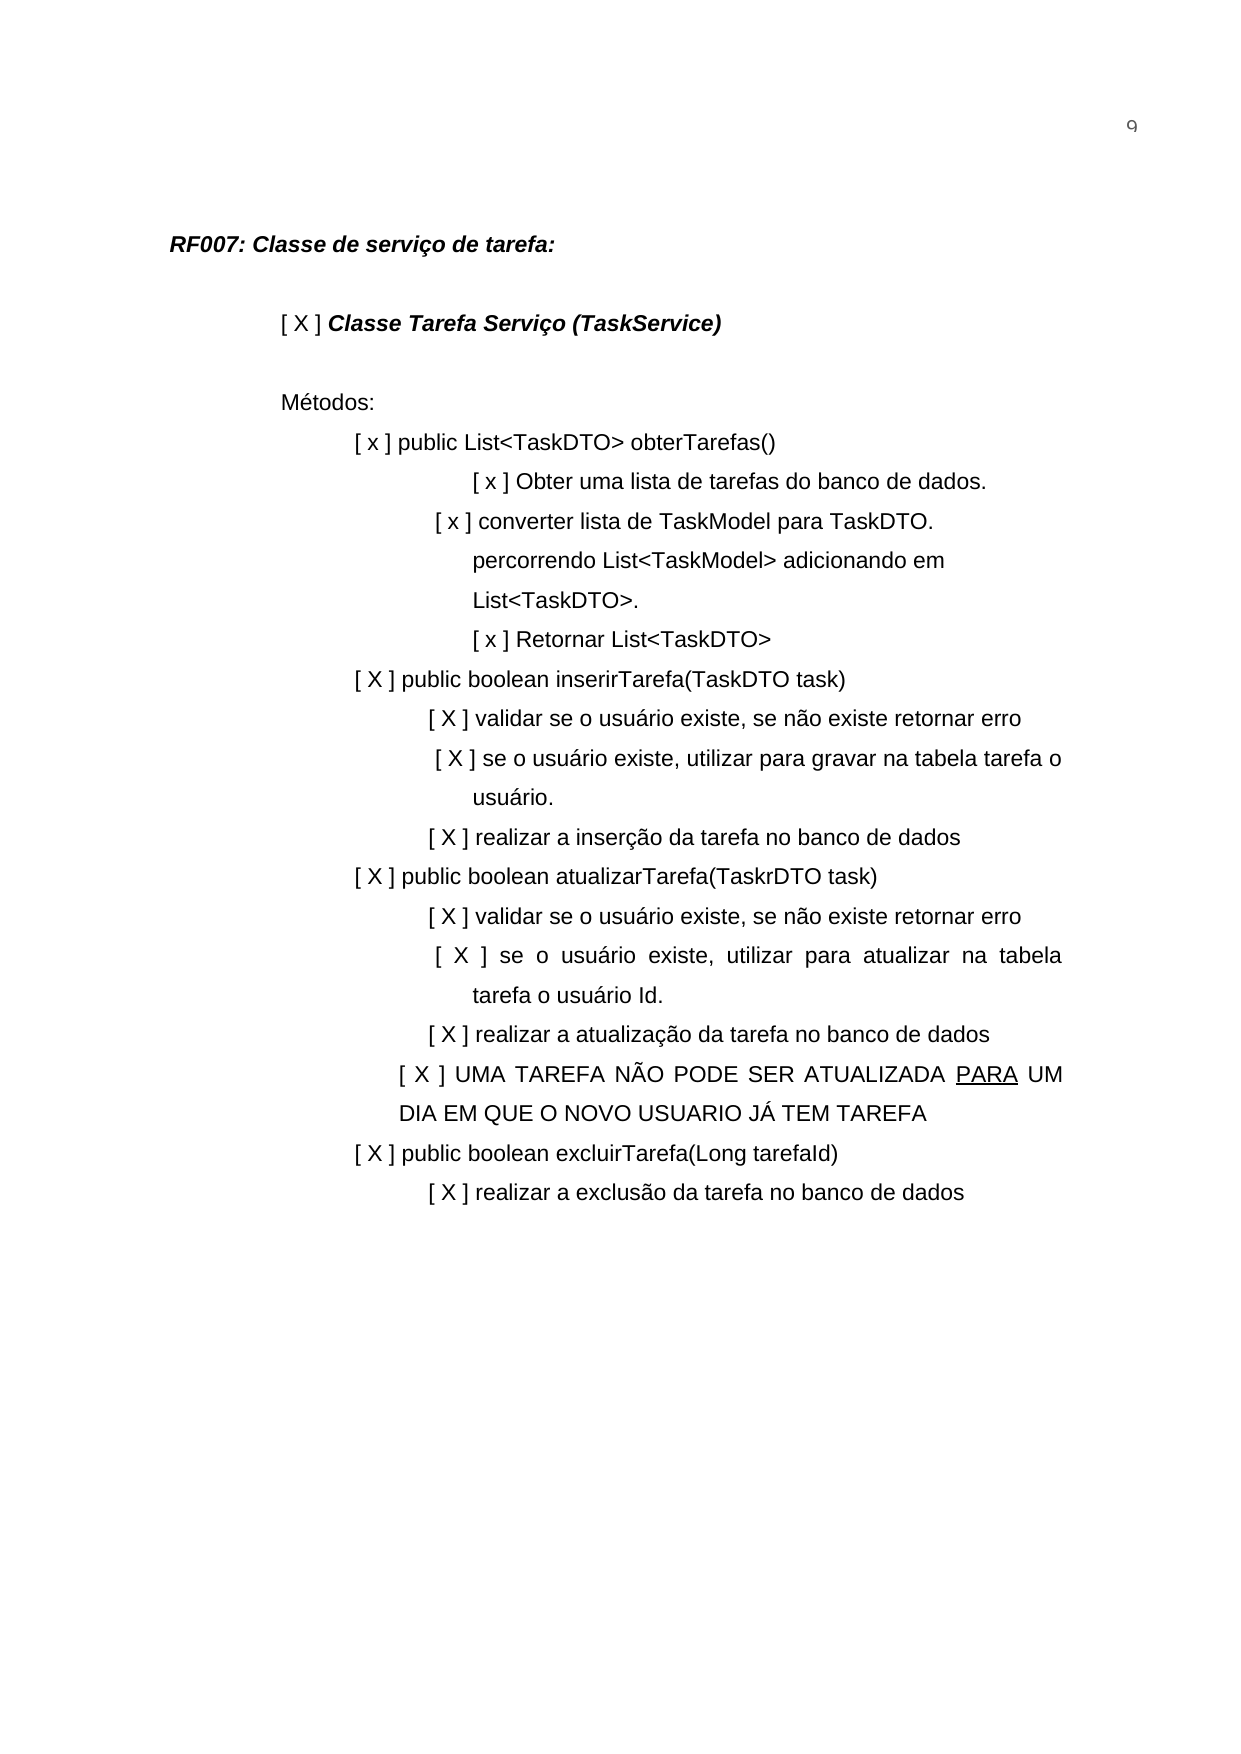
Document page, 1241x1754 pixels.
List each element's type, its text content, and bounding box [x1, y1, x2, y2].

list [ X ] se o usuário existe, utilizar para atualizar na tabela tarefa o usuário Id. [435, 942, 1063, 1008]
list RF007: Classe de serviço de tarefa: [169, 231, 1063, 258]
list [ X ] Classe Tarefa Serviço (TaskService) [177, 310, 1063, 337]
list [ X ] realizar a exclusão da tarefa no banco de dados [169, 1179, 1063, 1205]
list [ X ] realizar a atualização da tarefa no banco de dados [169, 1021, 1063, 1047]
list [ x ] public List<TaskDTO> obterTarefas() [169, 429, 1063, 455]
list [ X ] se o usuário existe, utilizar para gravar na tabela tarefa o usuário. [435, 745, 1063, 811]
list [ x ] converter lista de TaskModel para TaskDTO. percorrendo List<TaskModel> adicionando em List<TaskDTO>. [435, 508, 1063, 613]
list [ x ] Obter uma lista de tarefas do banco de dados. [428, 468, 1063, 495]
list [ X ] realizar a inserção da tarefa no banco de dados [169, 824, 1063, 850]
list [ X ] validar se o usuário existe, se não existe retornar erro [169, 903, 1063, 929]
list [ X ] UMA TAREFA NÃO PODE SER ATUALIZADA PARA UM DIA EM QUE O NOVO USUARIO JÁ TEM TAREFA [398, 1061, 1063, 1126]
list [ X ] public boolean atualizarTarefa(TaskrDTO task) [169, 863, 1063, 889]
list [ X ] public boolean inserirTarefa(TaskDTO task) [169, 666, 1063, 692]
list [ X ] validar se o usuário existe, se não existe retornar erro [169, 705, 1063, 732]
list Métodos: [169, 389, 1063, 416]
list [ X ] public boolean excluirTarefa(Long tarefaId) [169, 1139, 1063, 1166]
list [ x ] Retornar List<TaskDTO> [428, 626, 1063, 653]
